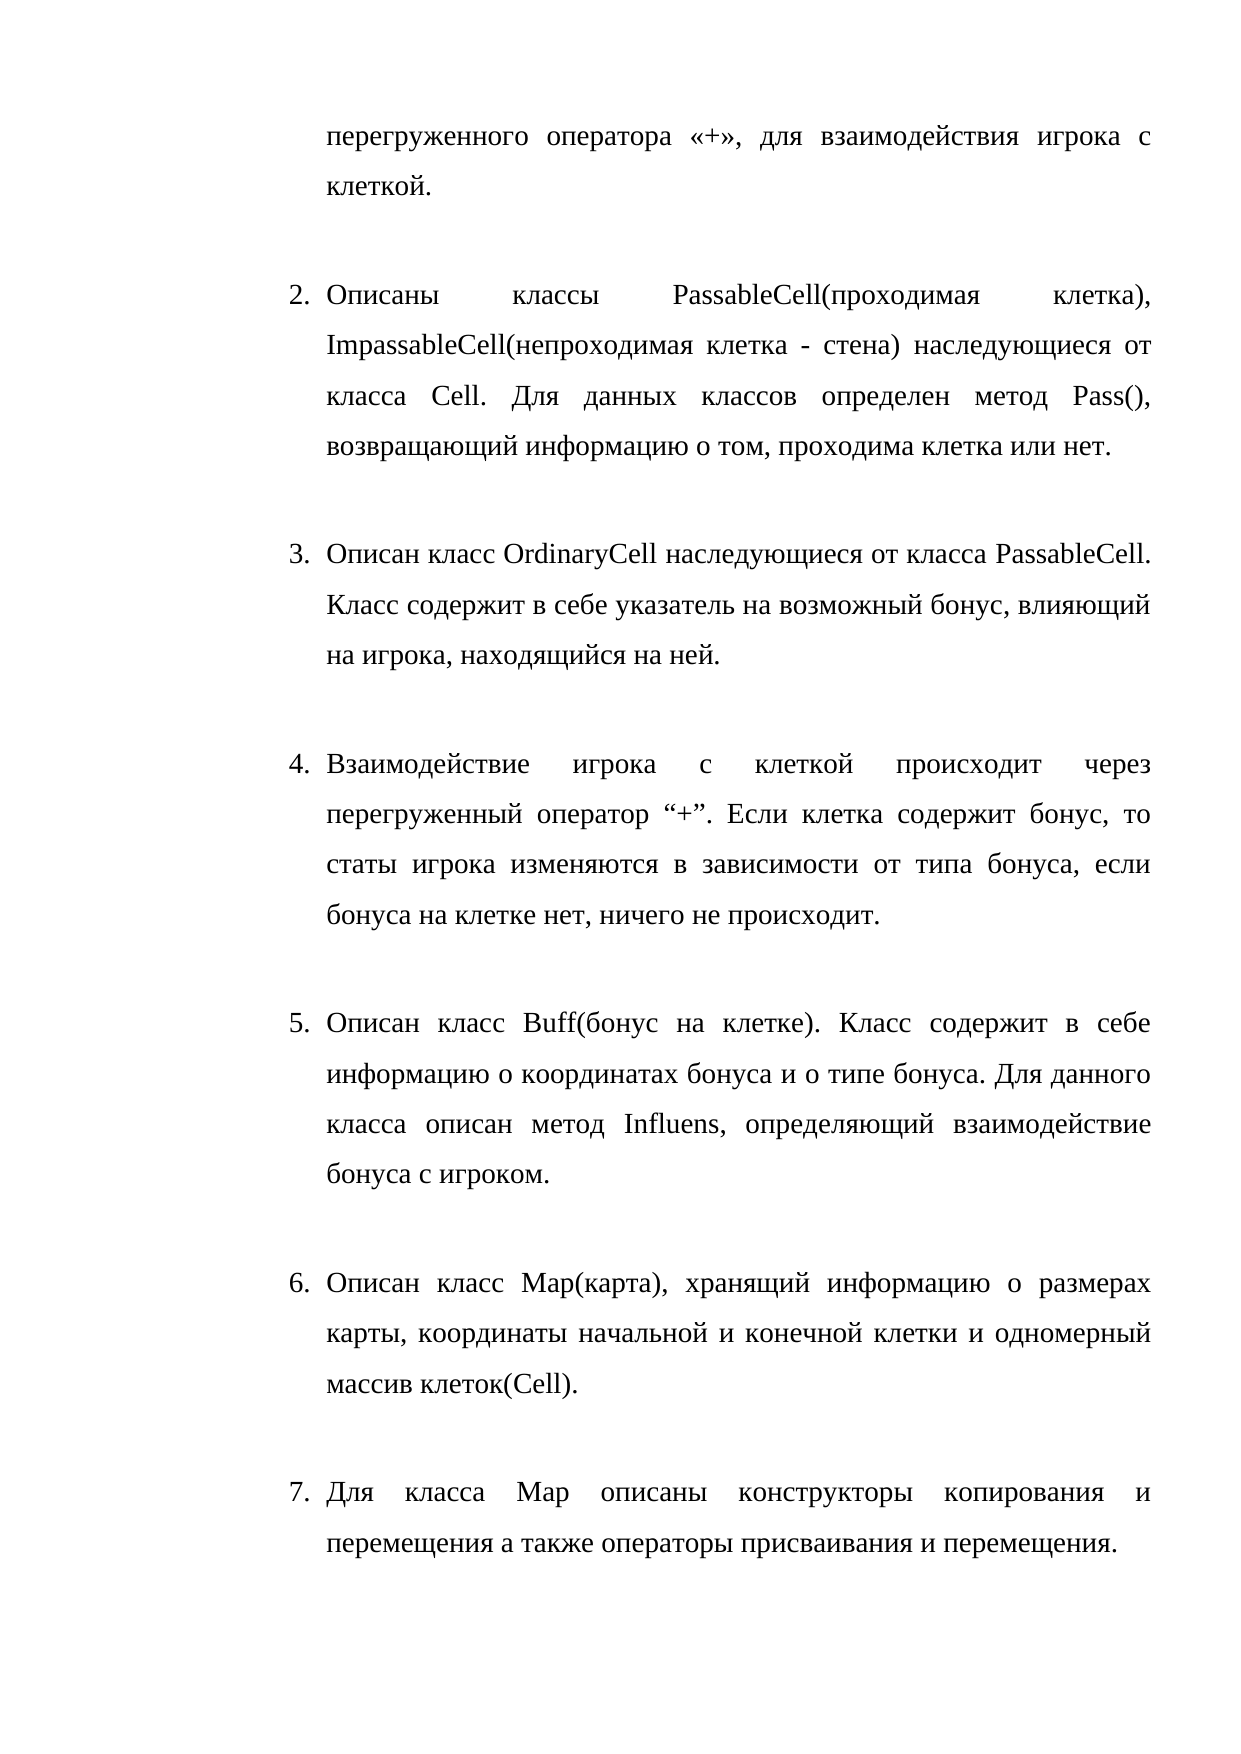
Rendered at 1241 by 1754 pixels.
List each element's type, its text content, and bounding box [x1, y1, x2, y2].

list перегруженного оператора «+», для взаимодействия игрока с клеткой. [288, 118, 1152, 202]
list Описан класс Map(карта), хранящий информацию о размерах карты, координаты начальной и конечной клетки и одномерный массив клеток(Cell). [288, 1265, 1152, 1399]
list Описан класс OrdinaryCell наследующиеся от класса PassableCell. Класс содержит в себе указатель на возможный бонус, влияющий на игрока, находящийся на ней. [288, 537, 1152, 671]
list Взаимодействие игрока с клеткой происходит через перегруженный оператор “+”. Если клетка содержит бонус, то статы игрока изменяются в зависимости от типа бонуса, если бонуса на клетке нет, ничего не происходит. [288, 746, 1152, 930]
list Для класса Map описаны конструкторы копирования и перемещения а также операторы присваивания и перемещения. [288, 1474, 1152, 1558]
list Описан класс Buff(бонус на клетке). Класс содержит в себе информацию о координатах бонуса и о типе бонуса. Для данного класса описан метод Influens, определяющий взаимодействие бонуса с игроком. [288, 1006, 1152, 1190]
list Описаны классы PassableCell(проходимая клетка), ImpassableCell(непроходимая клетка - стена) наследующиеся от класса Cell. Для данных классов определен метод Pass(), возвращающий информацию о том, проходима клетка или нет. [288, 277, 1152, 462]
